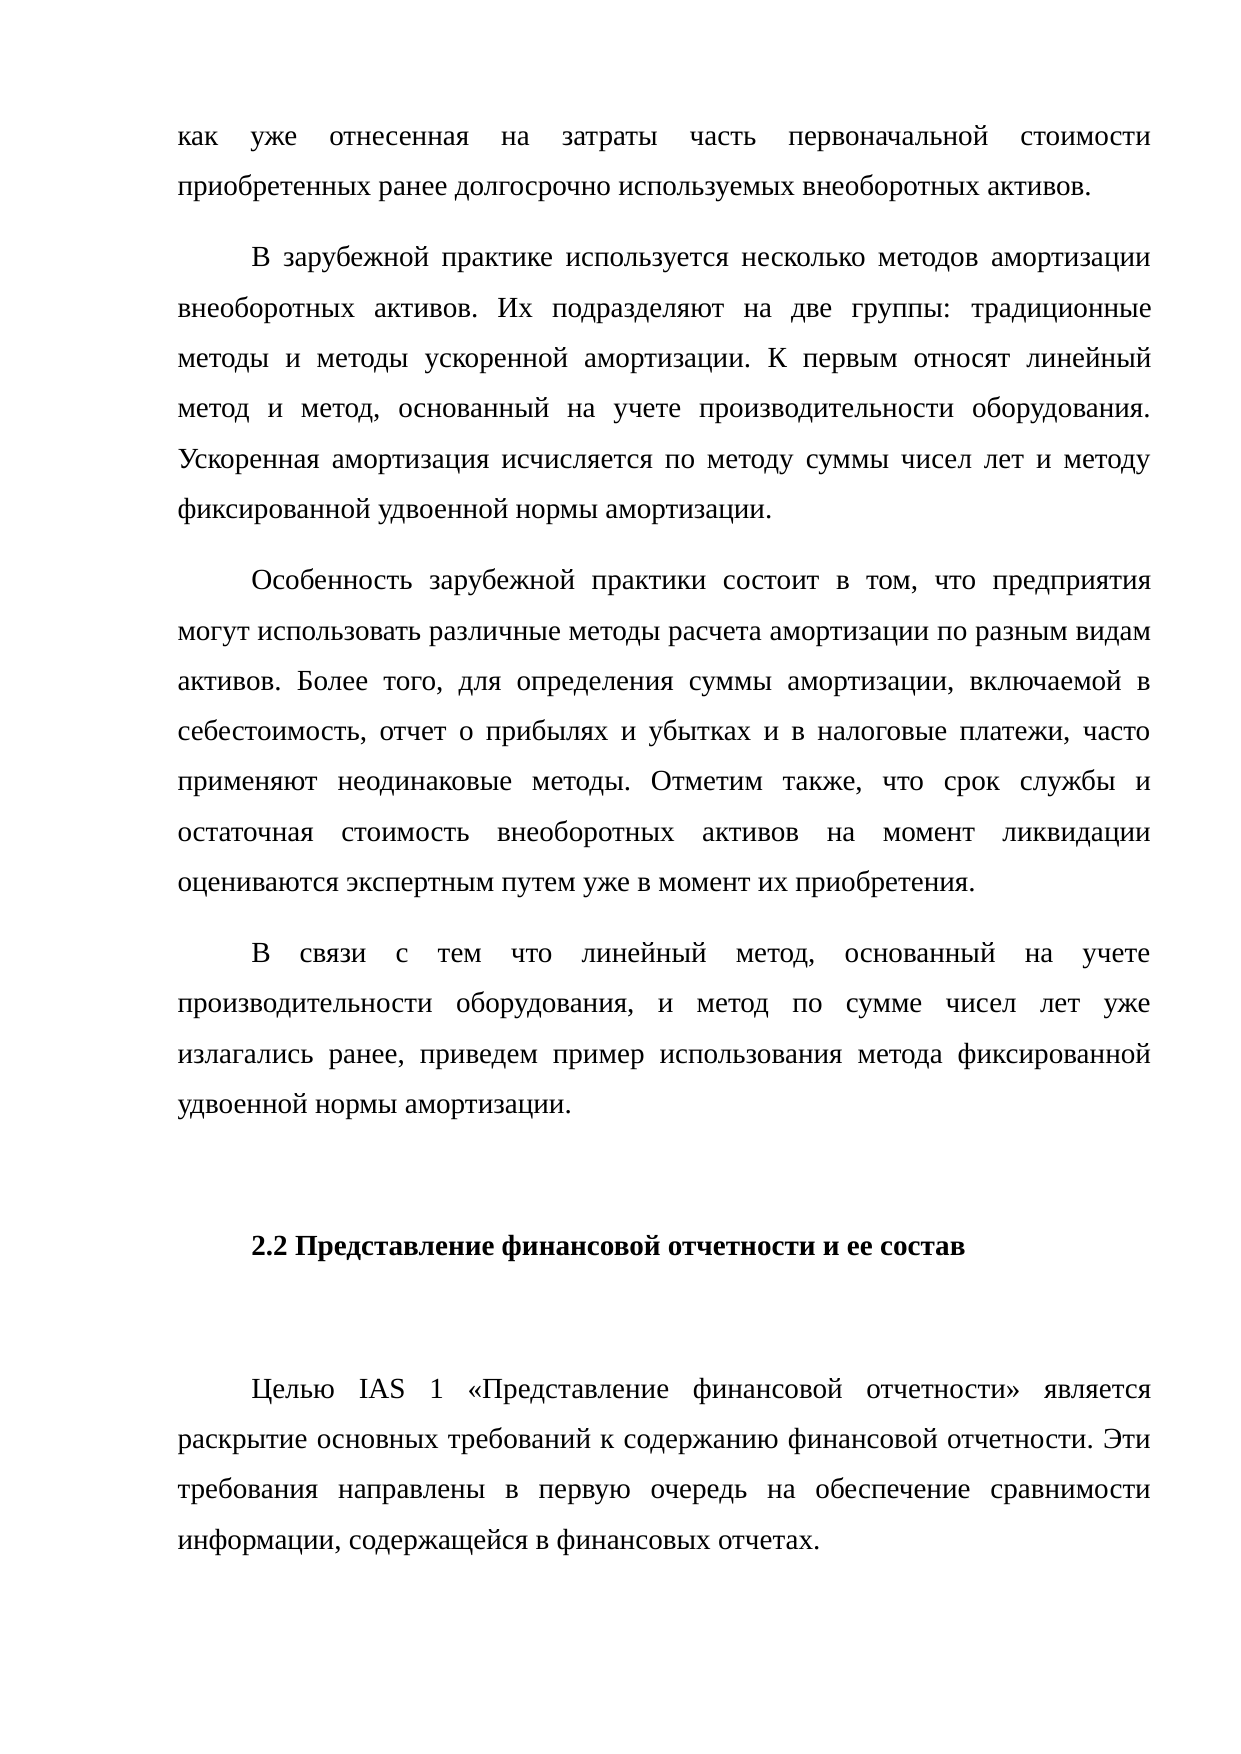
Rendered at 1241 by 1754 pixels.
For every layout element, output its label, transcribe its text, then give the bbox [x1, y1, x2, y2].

text Целью IAS 1 «Представление финансовой отчетности» является раскрытие основных требований к содержанию финансовой отчетности. Эти требования направлены в первую очередь на обеспечение сравнимости информации, содержащейся в финансовых отчетах. [177, 1371, 1152, 1555]
text как уже отнесенная на затраты часть первоначальной стоимости приобретенных ранее долгосрочно используемых внеоборотных активов. [177, 118, 1152, 202]
text 2.2 Представление финансовой отчетности и ее состав [177, 1228, 1152, 1262]
text Особенность зарубежной практики состоит в том, что предприятия могут использовать различные методы расчета амортизации по разным видам активов. Более того, для определения суммы амортизации, включаемой в себестоимость, отчет о прибылях и убытках и в налоговые платежи, часто применяют неодинаковые методы. Отметим также, что срок службы и остаточная стоимость внеоборотных активов на момент ликвидации оцениваются экспертным путем уже в момент их приобретения. [177, 562, 1152, 898]
text В связи с тем что линейный метод, основанный на учете производительности оборудования, и метод по сумме чисел лет уже излагались ранее, приведем пример использования метода фиксированной удвоенной нормы амортизации. [177, 935, 1152, 1120]
text В зарубежной практике используется несколько методов амортизации внеоборотных активов. Их подразделяют на две группы: традиционные методы и методы ускоренной амортизации. К первым относят линейный метод и метод, основанный на учете производительности оборудования. Ускоренная амортизация исчисляется по методу суммы чисел лет и методу фиксированной удвоенной нормы амортизации. [177, 239, 1152, 525]
